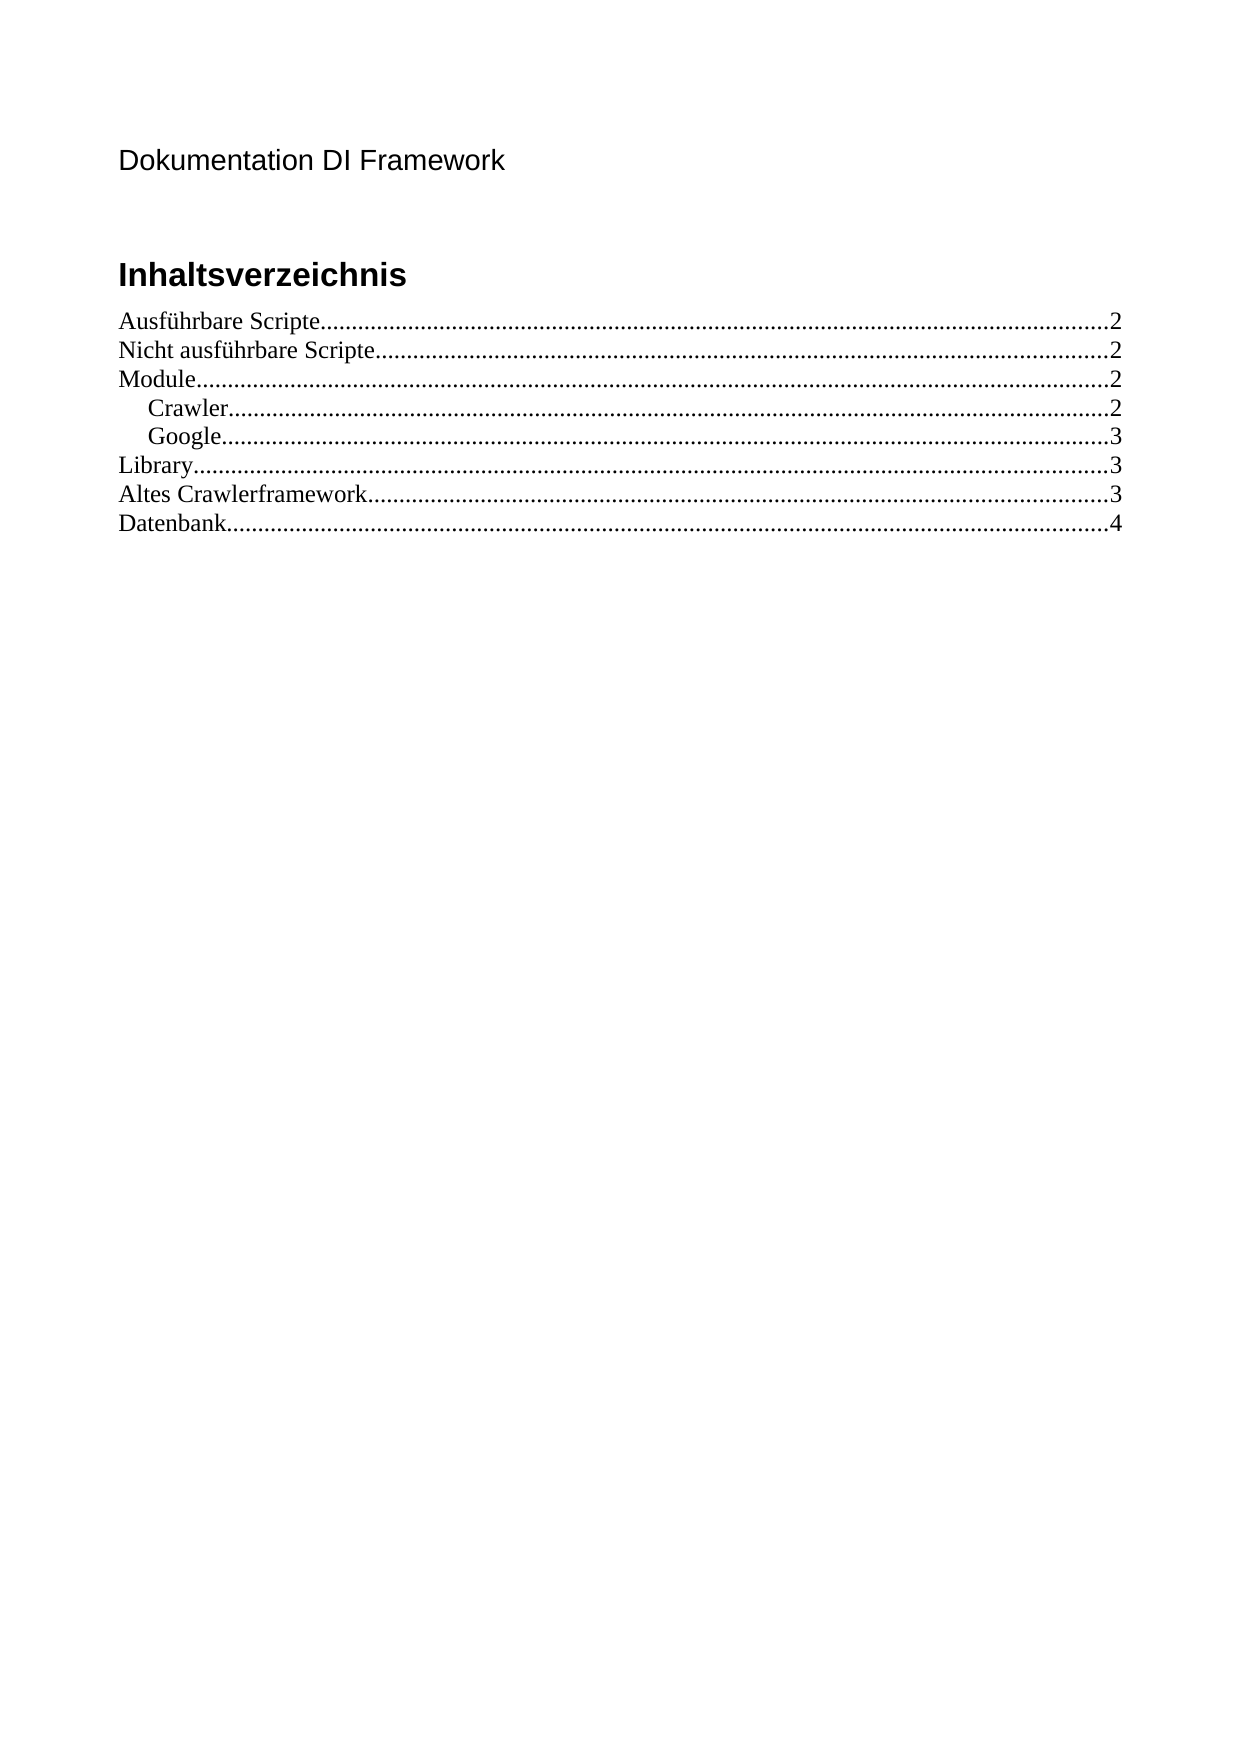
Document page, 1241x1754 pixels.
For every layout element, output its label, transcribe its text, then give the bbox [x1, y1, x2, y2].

subtitle Inhaltsverzeichnis [118, 255, 1122, 294]
text Module 2 [118, 364, 1122, 393]
text Datenbank 4 [118, 508, 1122, 536]
text Google 3 [148, 421, 1122, 450]
text Altes Crawlerframework 3 [118, 479, 1122, 508]
text Nicht ausführbare Scripte 2 [118, 335, 1122, 364]
text Crawler 2 [148, 393, 1122, 421]
subtitle Dokumentation DI Framework [118, 143, 1122, 177]
text Ausführbare Scripte 2 [118, 306, 1122, 335]
text Library 3 [118, 450, 1122, 479]
